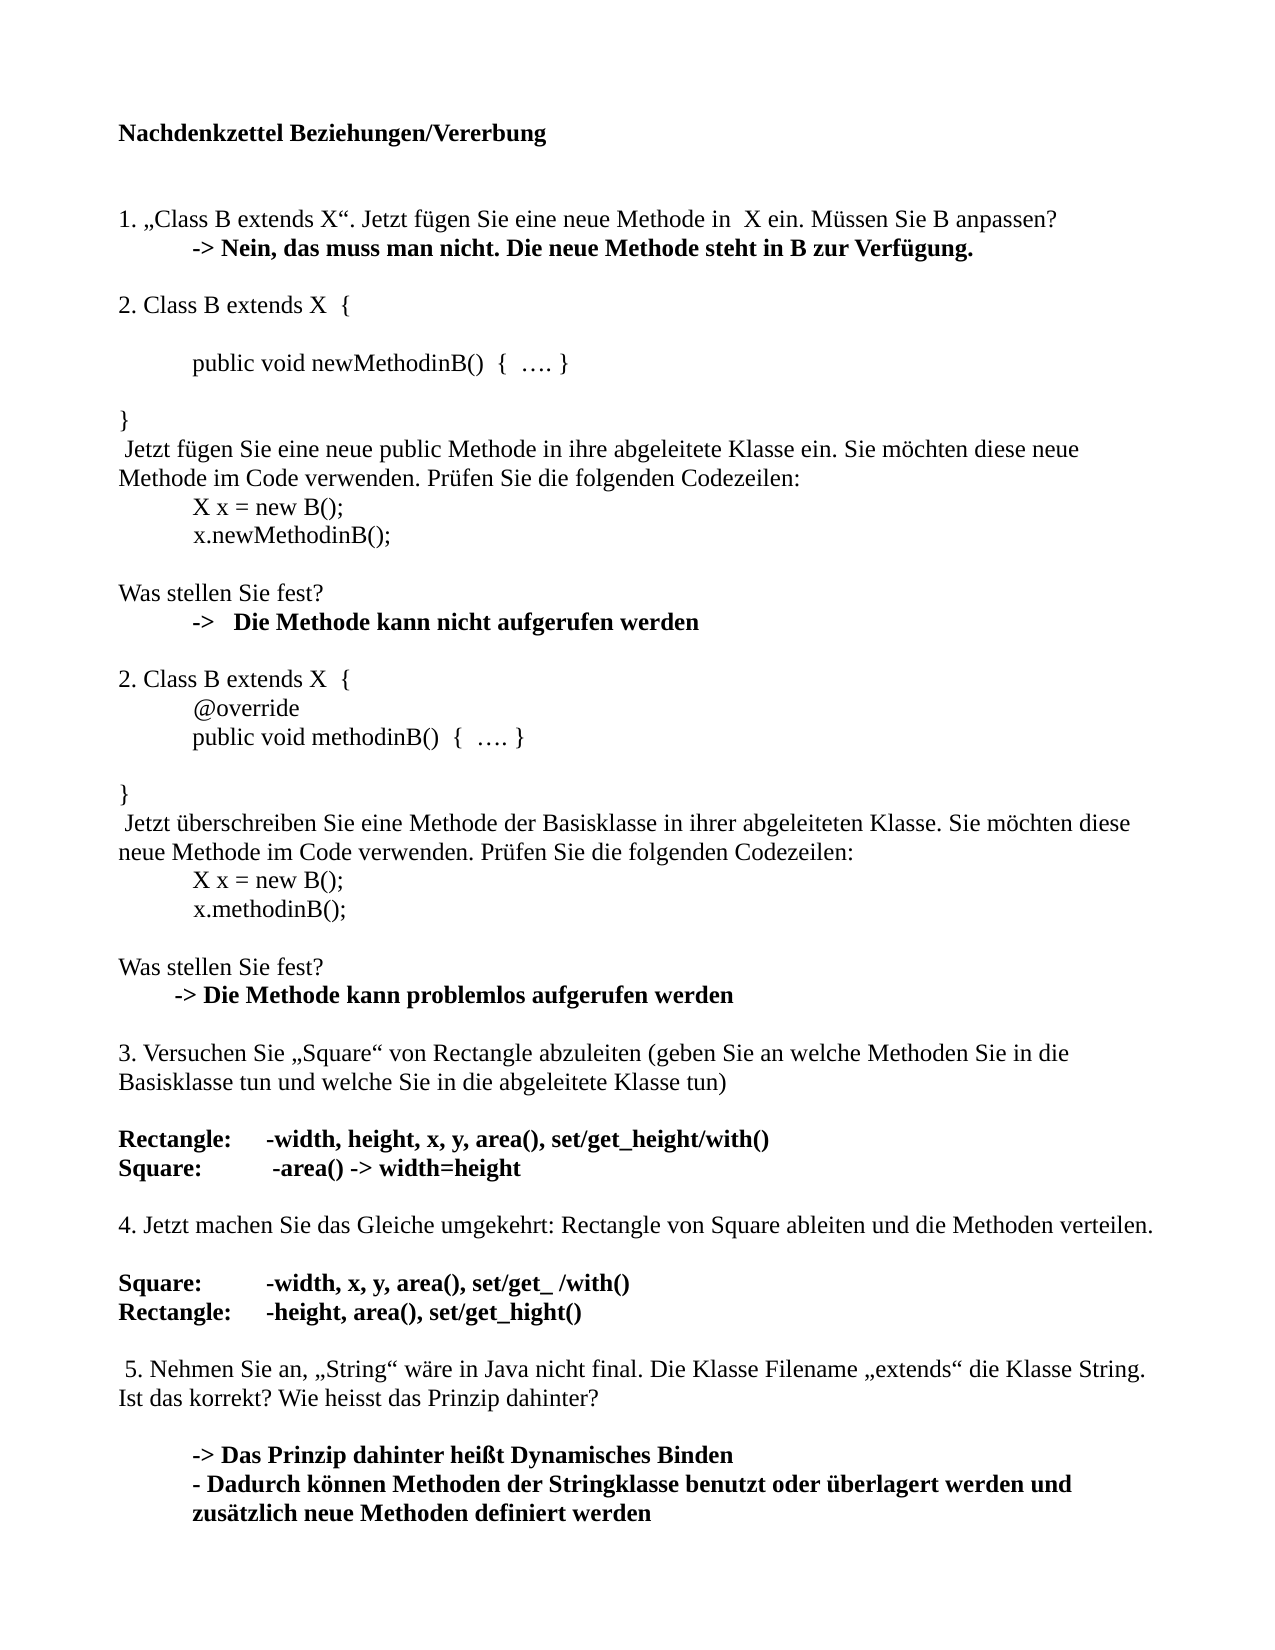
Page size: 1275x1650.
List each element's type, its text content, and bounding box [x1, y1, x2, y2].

text -> Das Prinzip dahinter heißt Dynamisches Binden [118, 1441, 1157, 1469]
text -> Die Methode kann problemlos aufgerufen werden [118, 981, 1157, 1009]
text X x = new B(); [118, 866, 1157, 894]
text public void newMethodinB() { …. } [118, 348, 1157, 377]
text } [118, 406, 1157, 434]
text X x = new B(); [118, 492, 1157, 521]
text public void methodinB() { …. } [118, 722, 1157, 751]
text Square: -width, x, y, area(), set/get_ /with() [118, 1268, 1157, 1297]
text 5. Nehmen Sie an, „String“ wäre in Java nicht final. Die Klasse Filename „extends“ die Klasse String. Ist das korrekt? Wie heisst das Prinzip dahinter? [118, 1354, 1157, 1412]
text Square: -area() -> width=height [118, 1153, 1157, 1182]
text Jetzt fügen Sie eine neue public Methode in ihre abgeleitete Klasse ein. Sie möchten diese neue Methode im Code verwenden. Prüfen Sie die folgenden Codezeilen: [118, 434, 1157, 492]
text -> Die Methode kann nicht aufgerufen werden [118, 607, 1157, 636]
text Rectangle: -height, area(), set/get_hight() [118, 1297, 1157, 1326]
text - Dadurch können Methoden der Stringklasse benutzt oder überlagert werden und zusätzlich neue Methoden definiert werden [192, 1469, 1157, 1527]
text Nachdenkzettel Beziehungen/Vererbung [118, 118, 1157, 147]
text x.newMethodinB(); [118, 521, 1157, 549]
text 1. „Class B extends X“. Jetzt fügen Sie eine neue Methode in X ein. Müssen Sie B anpassen? [118, 204, 1157, 233]
text x.methodinB(); [118, 894, 1157, 923]
text Rectangle: -width, height, x, y, area(), set/get_height/with() [118, 1124, 1157, 1153]
text Was stellen Sie fest? [118, 952, 1157, 981]
text Was stellen Sie fest? [118, 578, 1157, 607]
text 3. Versuchen Sie „Square“ von Rectangle abzuleiten (geben Sie an welche Methoden Sie in die Basisklasse tun und welche Sie in die abgeleitete Klasse tun) [118, 1038, 1157, 1096]
text 4. Jetzt machen Sie das Gleiche umgekehrt: Rectangle von Square ableiten und die Methoden verteilen. [118, 1211, 1157, 1239]
text 2. Class B extends X { [118, 664, 1157, 693]
text @override [118, 693, 1157, 722]
text 2. Class B extends X { [118, 291, 1157, 319]
text -> Nein, das muss man nicht. Die neue Methode steht in B zur Verfügung. [118, 233, 1157, 262]
text } [118, 779, 1157, 808]
text Jetzt überschreiben Sie eine Methode der Basisklasse in ihrer abgeleiteten Klasse. Sie möchten diese neue Methode im Code verwenden. Prüfen Sie die folgenden Codezeilen: [118, 808, 1157, 866]
